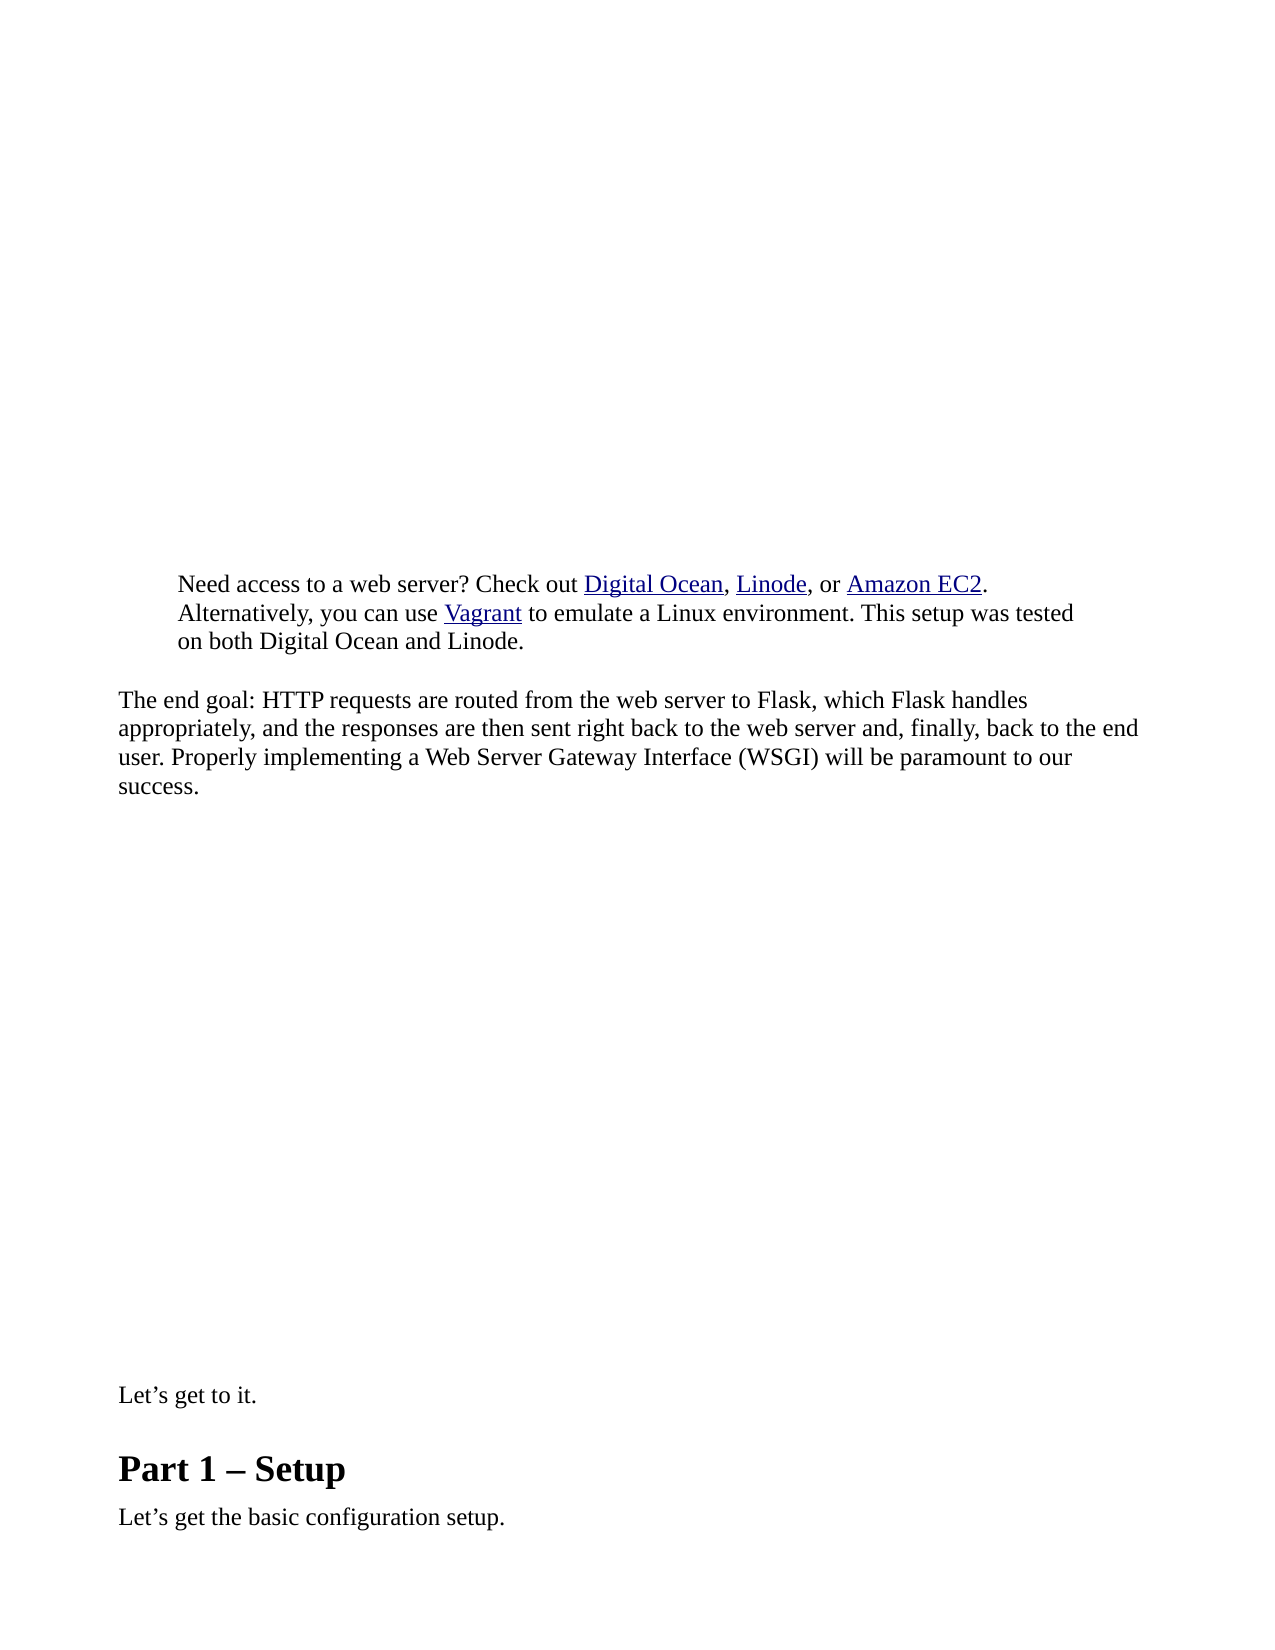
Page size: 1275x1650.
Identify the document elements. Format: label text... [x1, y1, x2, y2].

text Need access to a web server? Check out Digital Ocean, Linode, or Amazon EC2. Alternatively, you can use Vagrant to emulate a Linux environment. This setup was tested on both Digital Ocean and Linode. [177, 569, 1098, 655]
text Let’s get to it. [118, 1380, 1157, 1409]
text The end goal: HTTP requests are routed from the web server to Flask, which Flask handles appropriately, and the responses are then sent right back to the web server and, finally, back to the end user. Properly implementing a Web Server Gateway Interface (WSGI) will be paramount to our success. [118, 685, 1157, 800]
text Let’s get the basic configuration setup. [118, 1502, 1157, 1531]
subtitle Part 1 – Setup [118, 1446, 1157, 1489]
